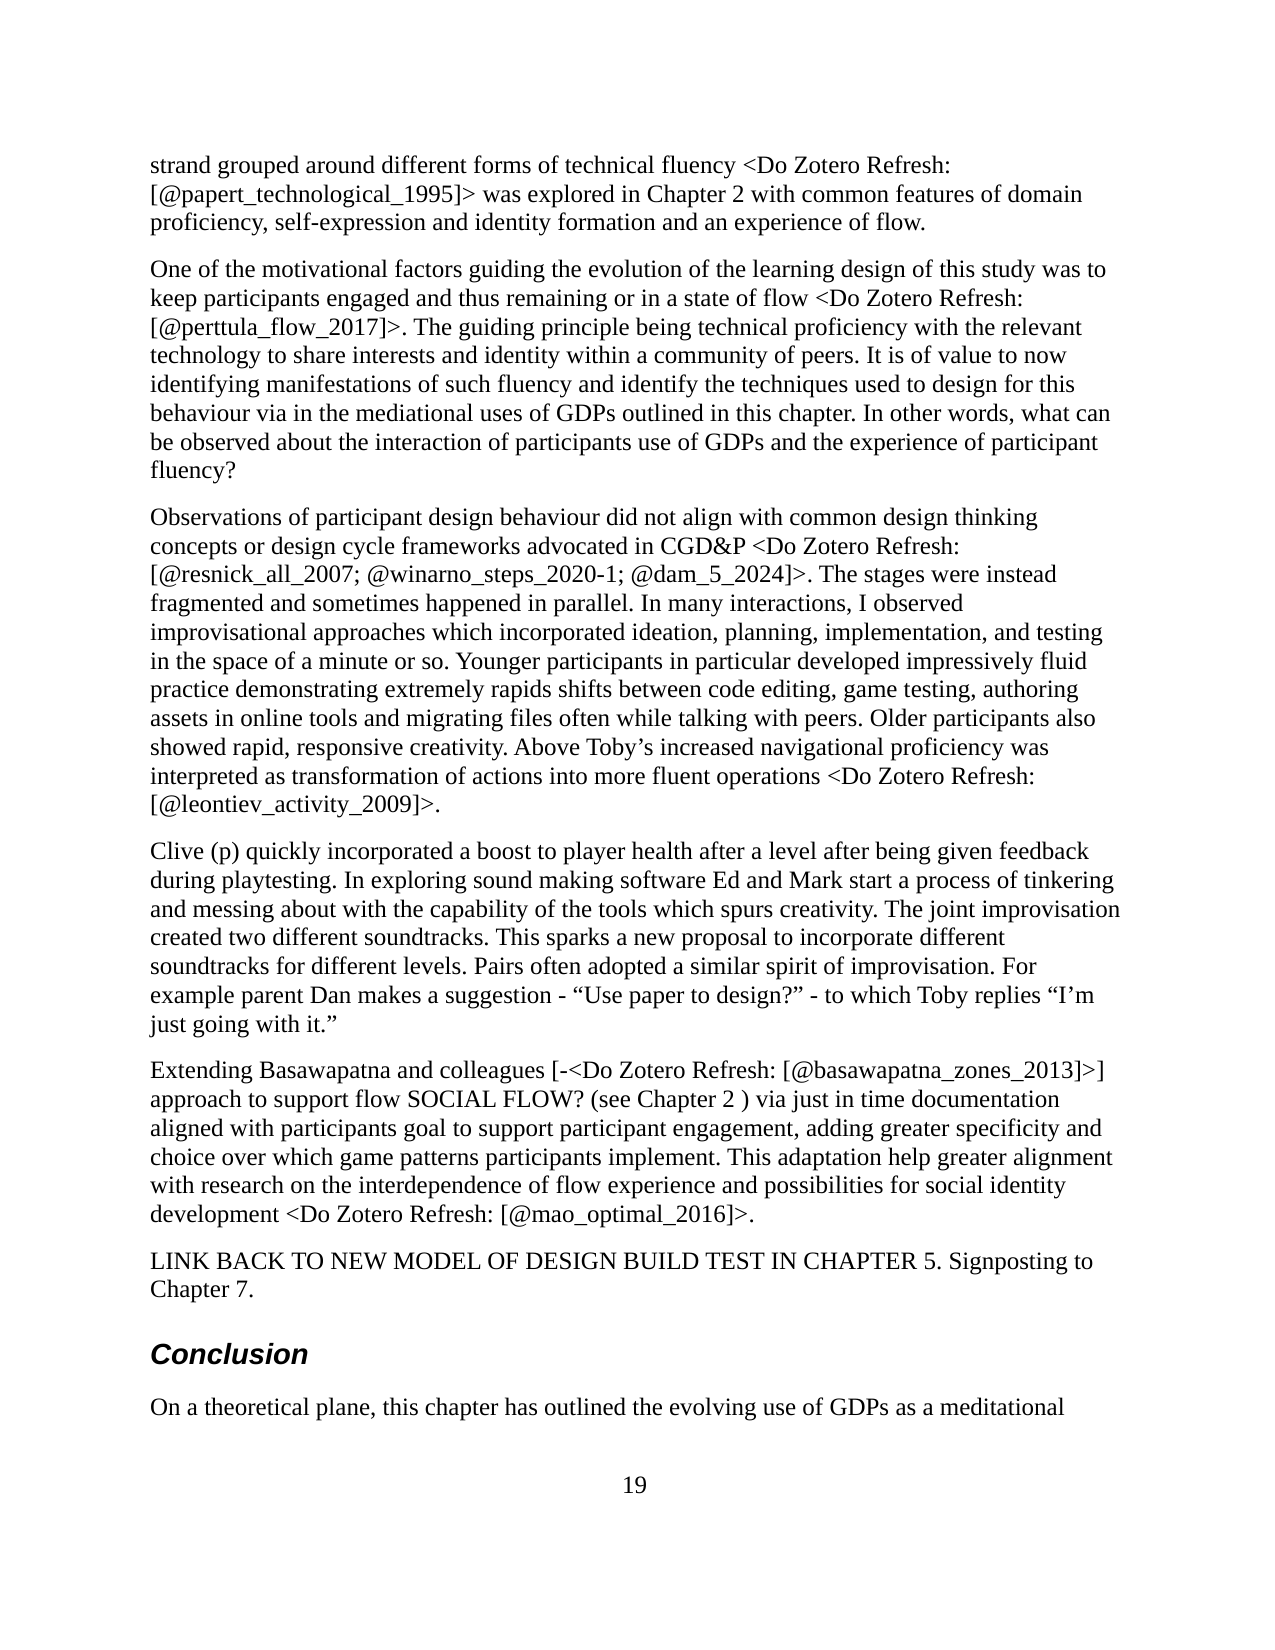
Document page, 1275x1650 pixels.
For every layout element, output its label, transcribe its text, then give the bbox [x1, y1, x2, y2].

text Observations of participant design behaviour did not align with common design thinking concepts or design cycle frameworks advocated in CGD&P <Do Zotero Refresh: [@resnick_all_2007; @winarno_steps_2020-1; @dam_5_2024]>. The stages were instead fragmented and sometimes happened in parallel. In many interactions, I observed improvisational approaches which incorporated ideation, planning, implementation, and testing in the space of a minute or so. Younger participants in particular developed impressively fluid practice demonstrating extremely rapids shifts between code editing, game testing, authoring assets in online tools and migrating files often while talking with peers. Older participants also showed rapid, responsive creativity. Above Toby’s increased navigational proficiency was interpreted as transformation of actions into more fluent operations <Do Zotero Refresh: [@leontiev_activity_2009]>. [150, 502, 1125, 818]
text strand grouped around different forms of technical fluency <Do Zotero Refresh: [@papert_technological_1995]> was explored in Chapter 2 with common features of domain proficiency, self-expression and identity formation and an experience of flow. [150, 150, 1125, 236]
text One of the motivational factors guiding the evolution of the learning design of this study was to keep participants engaged and thus remaining or in a state of flow <Do Zotero Refresh: [@perttula_flow_2017]>. The guiding principle being technical proficiency with the relevant technology to share interests and identity within a community of peers. It is of value to now identifying manifestations of such fluency and identify the techniques used to design for this behaviour via in the mediational uses of GDPs outlined in this chapter. In other words, what can be observed about the interaction of participants use of GDPs and the experience of participant fluency? [150, 254, 1125, 484]
text LINK BACK TO NEW MODEL OF DESIGN BUILD TEST IN CHAPTER 5. Signposting to Chapter 7. [150, 1246, 1125, 1303]
text Clive (p) quickly incorporated a boost to player health after a level after being given feedback during playtesting. In exploring sound making software Ed and Mark start a process of tinkering and messing about with the capability of the tools which spurs creativity. The joint improvisation created two different soundtracks. This sparks a new proposal to incorporate different soundtracks for different levels. Pairs often adopted a similar spirit of improvisation. For example parent Dan makes a suggestion - “Use paper to design?” - to which Toby replies “I’m just going with it.” [150, 836, 1125, 1037]
text On a theoretical plane, this chapter has outlined the evolving use of GDPs as a meditational [150, 1392, 1125, 1421]
subtitle Conclusion [150, 1337, 1125, 1371]
text Extending Basawapatna and colleagues [-<Do Zotero Refresh: [@basawapatna_zones_2013]>] approach to support flow SOCIAL FLOW? (see Chapter 2 ) via just in time documentation aligned with participants goal to support participant engagement, adding greater specificity and choice over which game patterns participants implement. This adaptation help greater alignment with research on the interdependence of flow experience and possibilities for social identity development <Do Zotero Refresh: [@mao_optimal_2016]>. [150, 1055, 1125, 1228]
